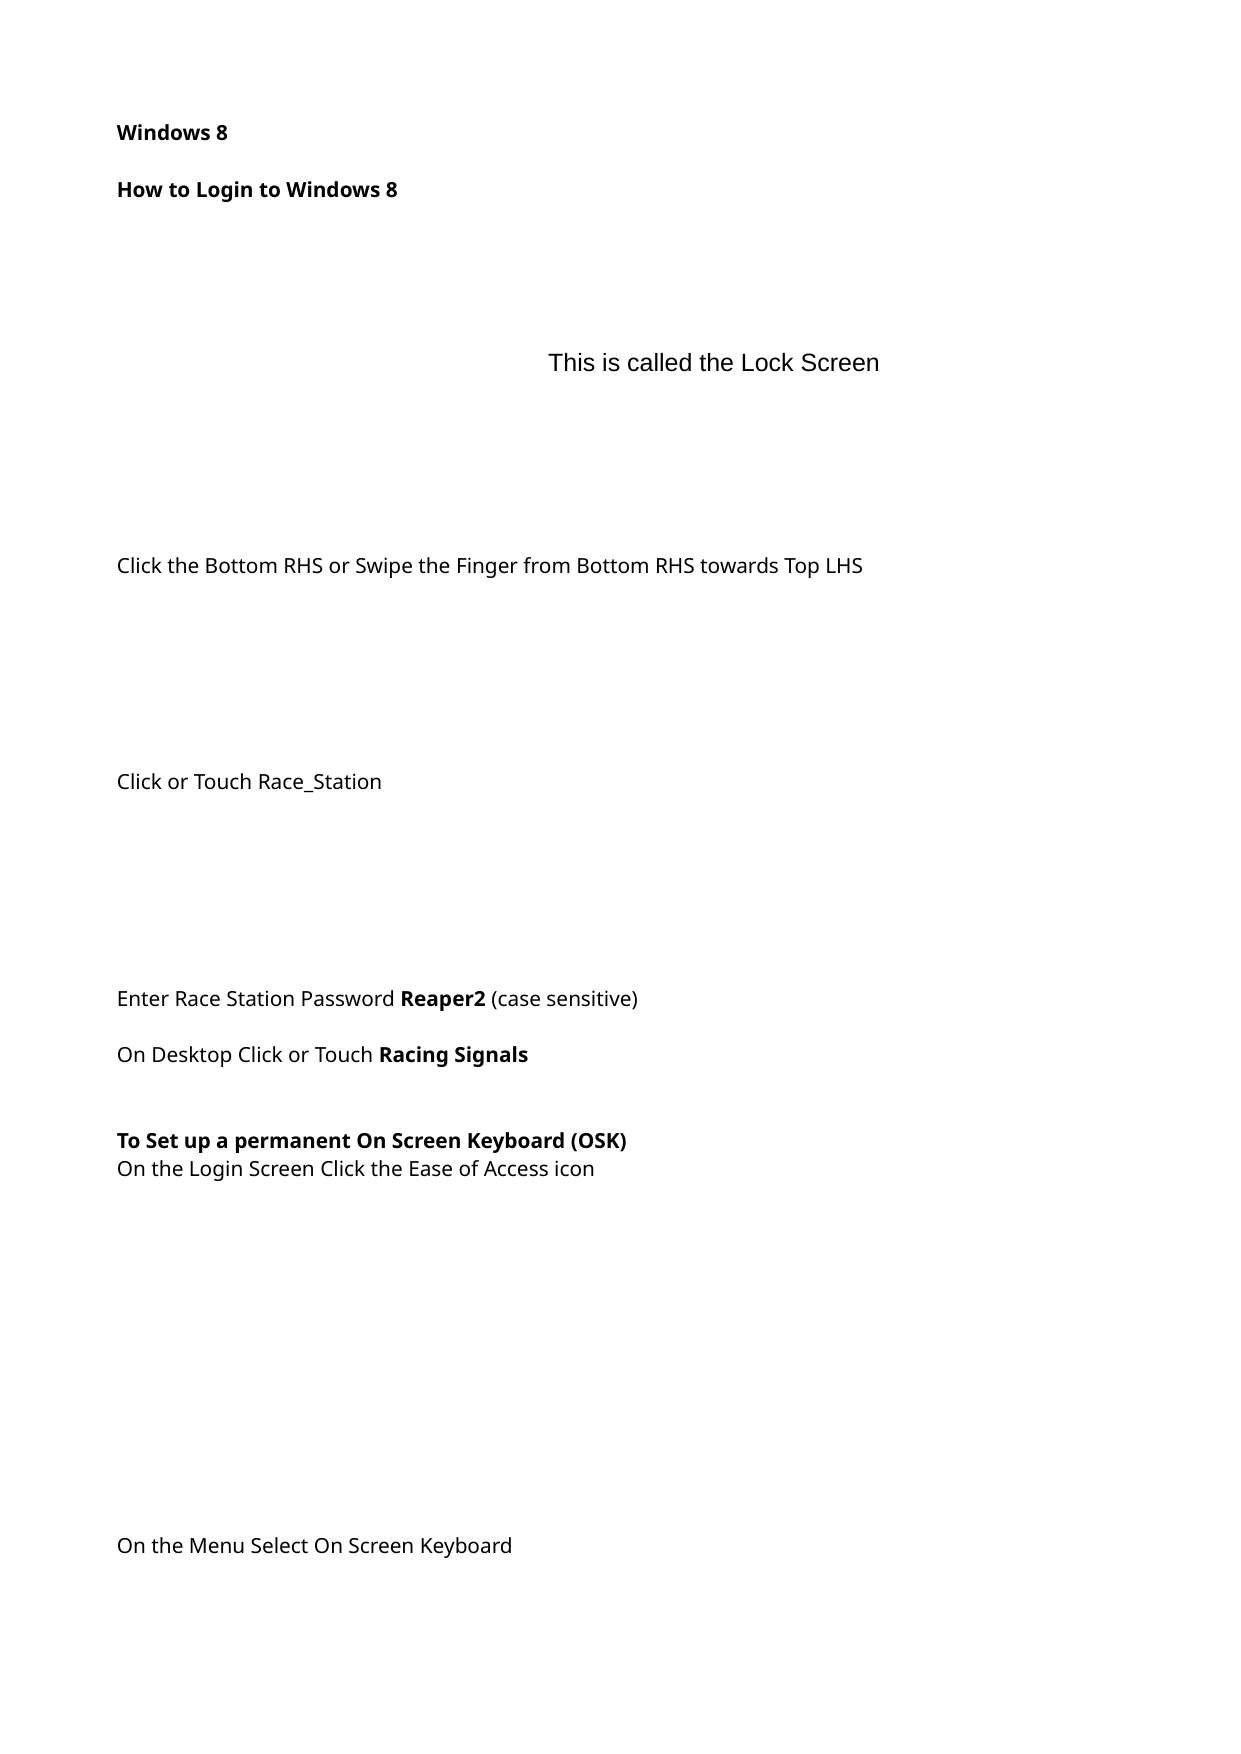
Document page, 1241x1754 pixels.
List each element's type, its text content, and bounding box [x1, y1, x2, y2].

text On Desktop Click or Touch Racing Signals [117, 1041, 1122, 1069]
text To Set up a permanent On Screen Keyboard (OSK) [117, 1126, 1122, 1154]
text Windows 8 [117, 118, 1122, 147]
text How to Login to Windows 8 [117, 175, 1122, 203]
text Enter Race Station Password Reaper2 (case sensitive) [117, 984, 1122, 1012]
text On the Menu Select On Screen Keyboard [117, 1183, 1122, 1560]
text Click or Touch Race_Station [117, 767, 1122, 796]
text Click the Bottom RHS or Swipe the Finger from Bottom RHS towards Top LHS [117, 551, 1122, 579]
text On the Login Screen Click the Ease of Access icon [117, 1154, 1122, 1183]
